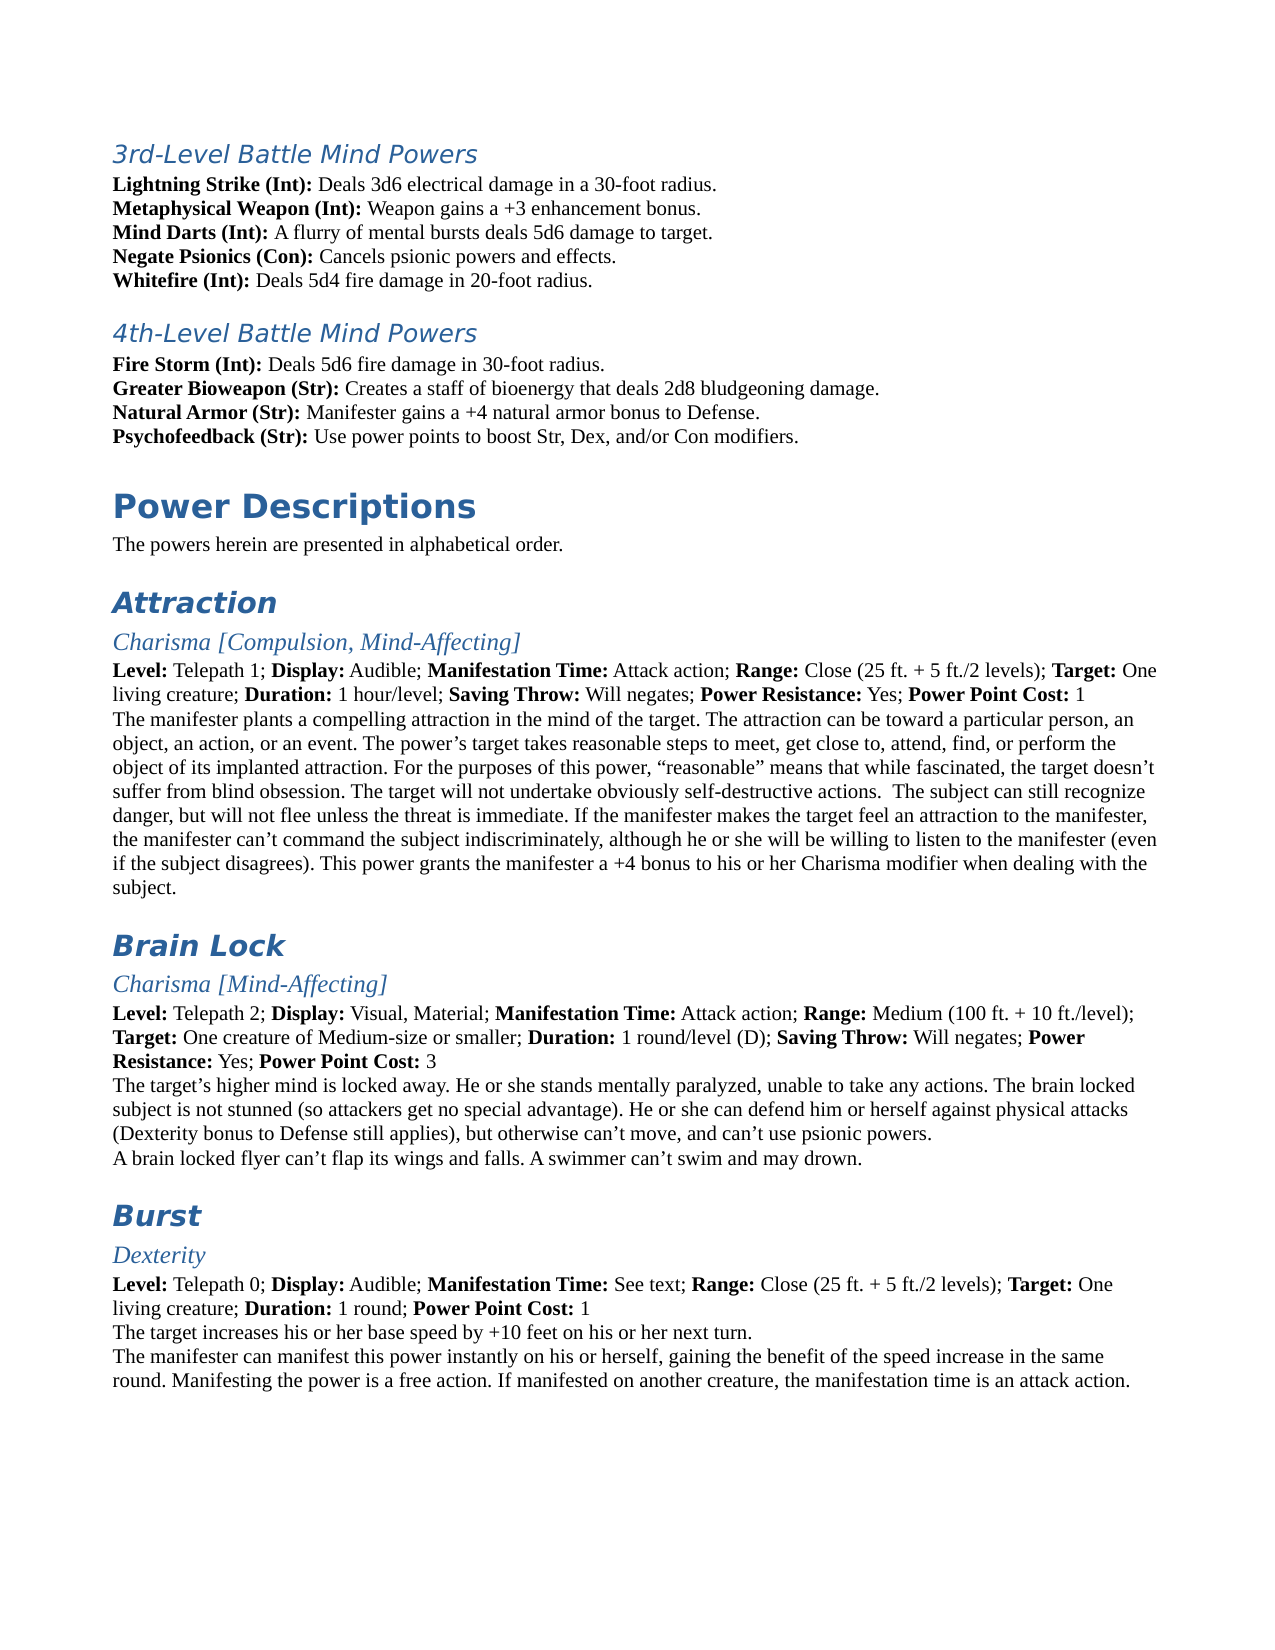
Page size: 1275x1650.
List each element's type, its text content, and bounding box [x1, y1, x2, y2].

text Whitefire (Int): Deals 5d4 fire damage in 20-foot radius. [112, 268, 1162, 292]
text Greater Bioweapon (Str): Creates a staff of bioenergy that deals 2d8 bludgeoning damage. [112, 376, 1162, 400]
text Natural Armor (Str): Manifester gains a +4 natural armor bonus to Defense. [112, 400, 1162, 424]
text The target’s higher mind is locked away. He or she stands mentally paralyzed, unable to take any actions. The brain locked subject is not stunned (so attackers get no special advantage). He or she can defend him or herself against physical attacks (Dexterity bonus to Defense still applies), but otherwise can’t move, and can’t use psionic powers. [112, 1073, 1162, 1145]
subtitle Brain Lock [112, 929, 1162, 963]
text Level: Telepath 0; Display: Audible; Manifestation Time: See text; Range: Close (25 ft. + 5 ft./2 levels); Target: One living creature; Duration: 1 round; Power Point Cost: 1 [112, 1272, 1162, 1320]
text Lightning Strike (Int): Deals 3d6 electrical damage in a 30-foot radius. [112, 172, 1162, 196]
subtitle 4th-Level Battle Mind Powers [112, 319, 1162, 349]
text The manifester can manifest this power instantly on his or herself, gaining the benefit of the speed increase in the same round. Manifesting the power is a free action. If manifested on another creature, the manifestation time is an attack action. [112, 1344, 1162, 1392]
subtitle Charisma [Mind-Affecting] [112, 969, 1162, 998]
text Fire Storm (Int): Deals 5d6 fire damage in 30-foot radius. [112, 352, 1162, 376]
text Metaphysical Weapon (Int): Weapon gains a +3 enhancement bonus. [112, 196, 1162, 220]
text Level: Telepath 1; Display: Audible; Manifestation Time: Attack action; Range: Close (25 ft. + 5 ft./2 levels); Target: One living creature; Duration: 1 hour/level; Saving Throw: Will negates; Power Resistance: Yes; Power Point Cost: 1 [112, 658, 1162, 706]
subtitle Dexterity [112, 1240, 1162, 1268]
subtitle Burst [112, 1200, 1162, 1234]
subtitle Attraction [112, 587, 1162, 621]
text The powers herein are presented in alphabetical order. [112, 532, 1162, 556]
text Mind Darts (Int): A flurry of mental bursts deals 5d6 damage to target. [112, 220, 1162, 244]
subtitle Charisma [Compulsion, Mind-Affecting] [112, 627, 1162, 655]
text Negate Psionics (Con): Cancels psionic powers and effects. [112, 244, 1162, 268]
text Psychofeedback (Str): Use power points to boost Str, Dex, and/or Con modifiers. [112, 424, 1162, 448]
subtitle Power Descriptions [112, 487, 1162, 526]
text The manifester plants a compelling attraction in the mind of the target. The attraction can be toward a particular person, an object, an action, or an event. The power’s target takes reasonable steps to meet, get close to, attend, find, or perform the object of its implanted attraction. For the purposes of this power, “reasonable” means that while fascinated, the target doesn’t suffer from blind obsession. The target will not undertake obviously self-destructive actions. The subject can still recognize danger, but will not flee unless the threat is immediate. If the manifester makes the target feel an attraction to the manifester, the manifester can’t command the subject indiscriminately, although he or she will be willing to listen to the manifester (even if the subject disagrees). This power grants the manifester a +4 bonus to his or her Charisma modifier when dealing with the subject. [112, 706, 1162, 899]
subtitle 3rd-Level Battle Mind Powers [112, 140, 1162, 169]
text Level: Telepath 2; Display: Visual, Material; Manifestation Time: Attack action; Range: Medium (100 ft. + 10 ft./level); Target: One creature of Medium-size or smaller; Duration: 1 round/level (D); Saving Throw: Will negates; Power Resistance: Yes; Power Point Cost: 3 [112, 1001, 1162, 1073]
text A brain locked flyer can’t flap its wings and falls. A swimmer can’t swim and may drown. [112, 1145, 1162, 1169]
text The target increases his or her base speed by +10 feet on his or her next turn. [112, 1320, 1162, 1344]
